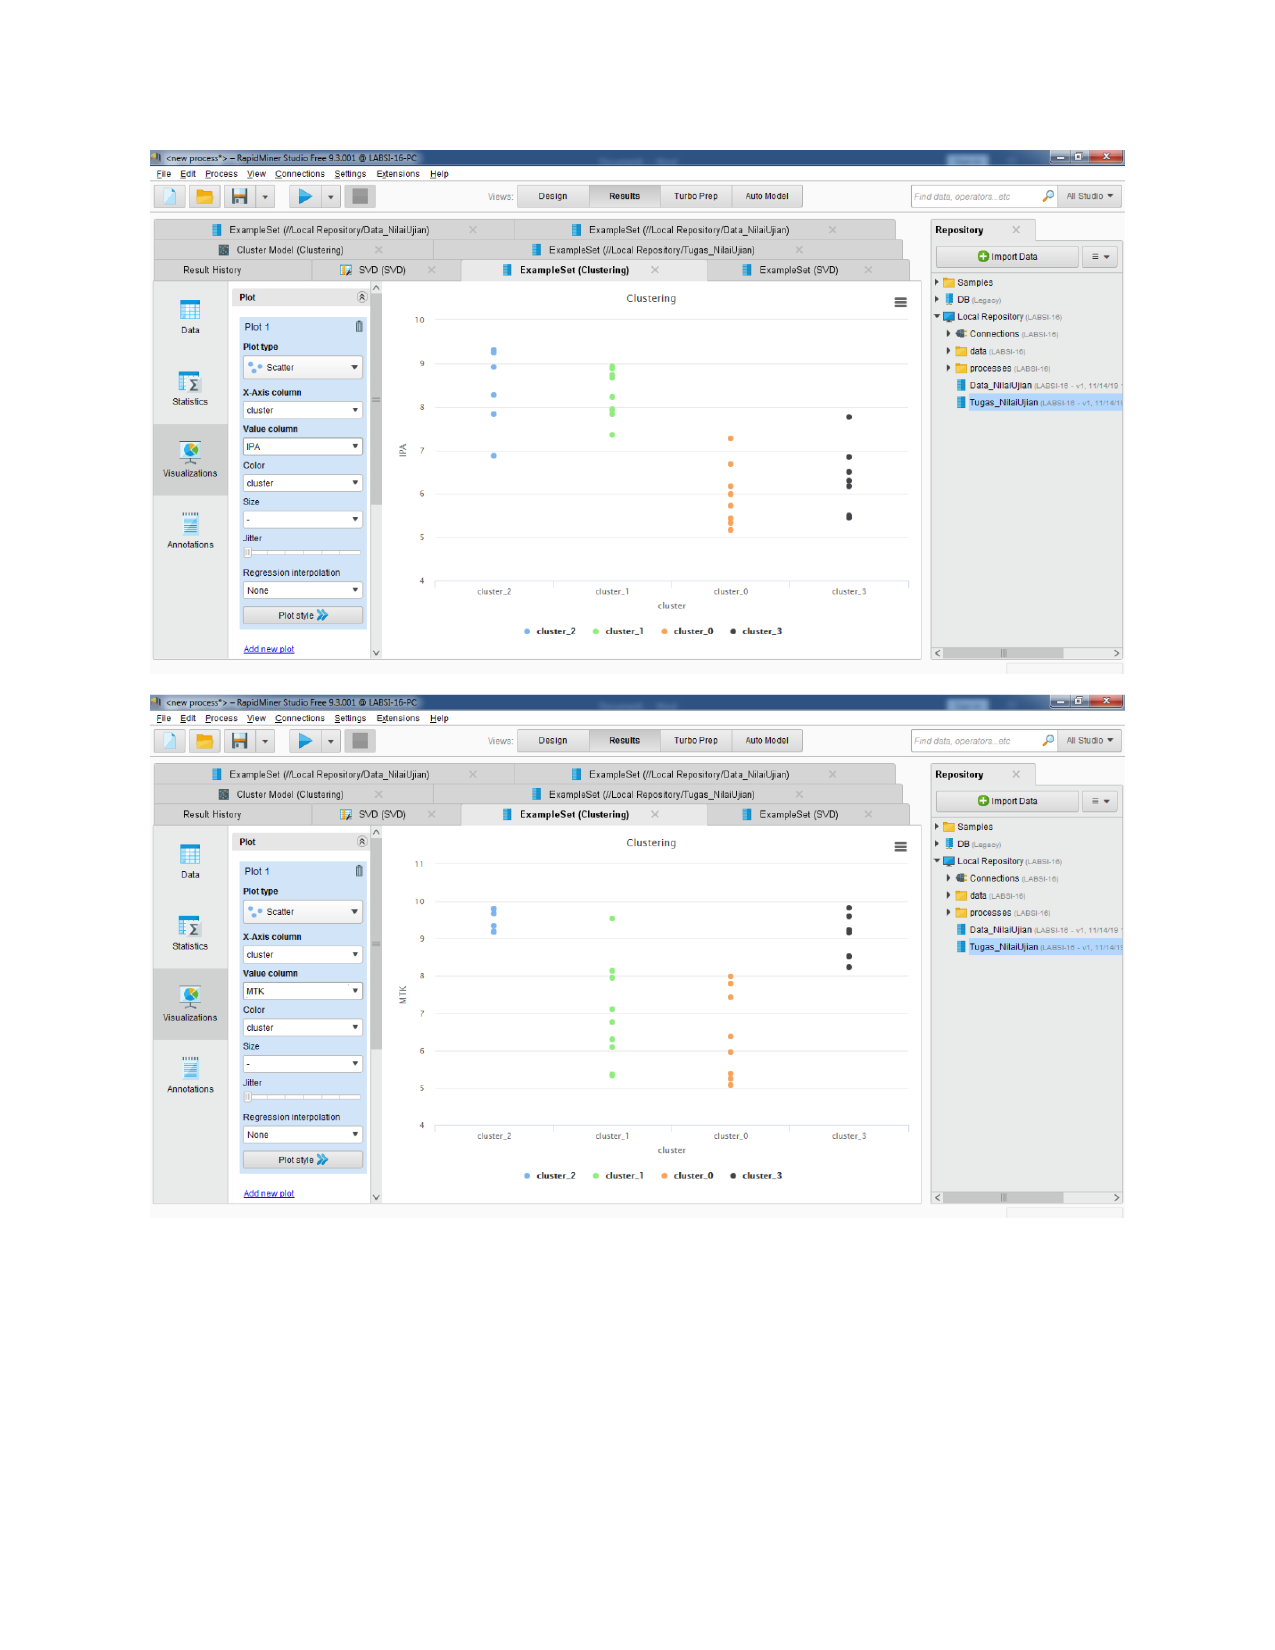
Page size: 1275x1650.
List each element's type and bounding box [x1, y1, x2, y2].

picture [150, 150, 1125, 1218]
